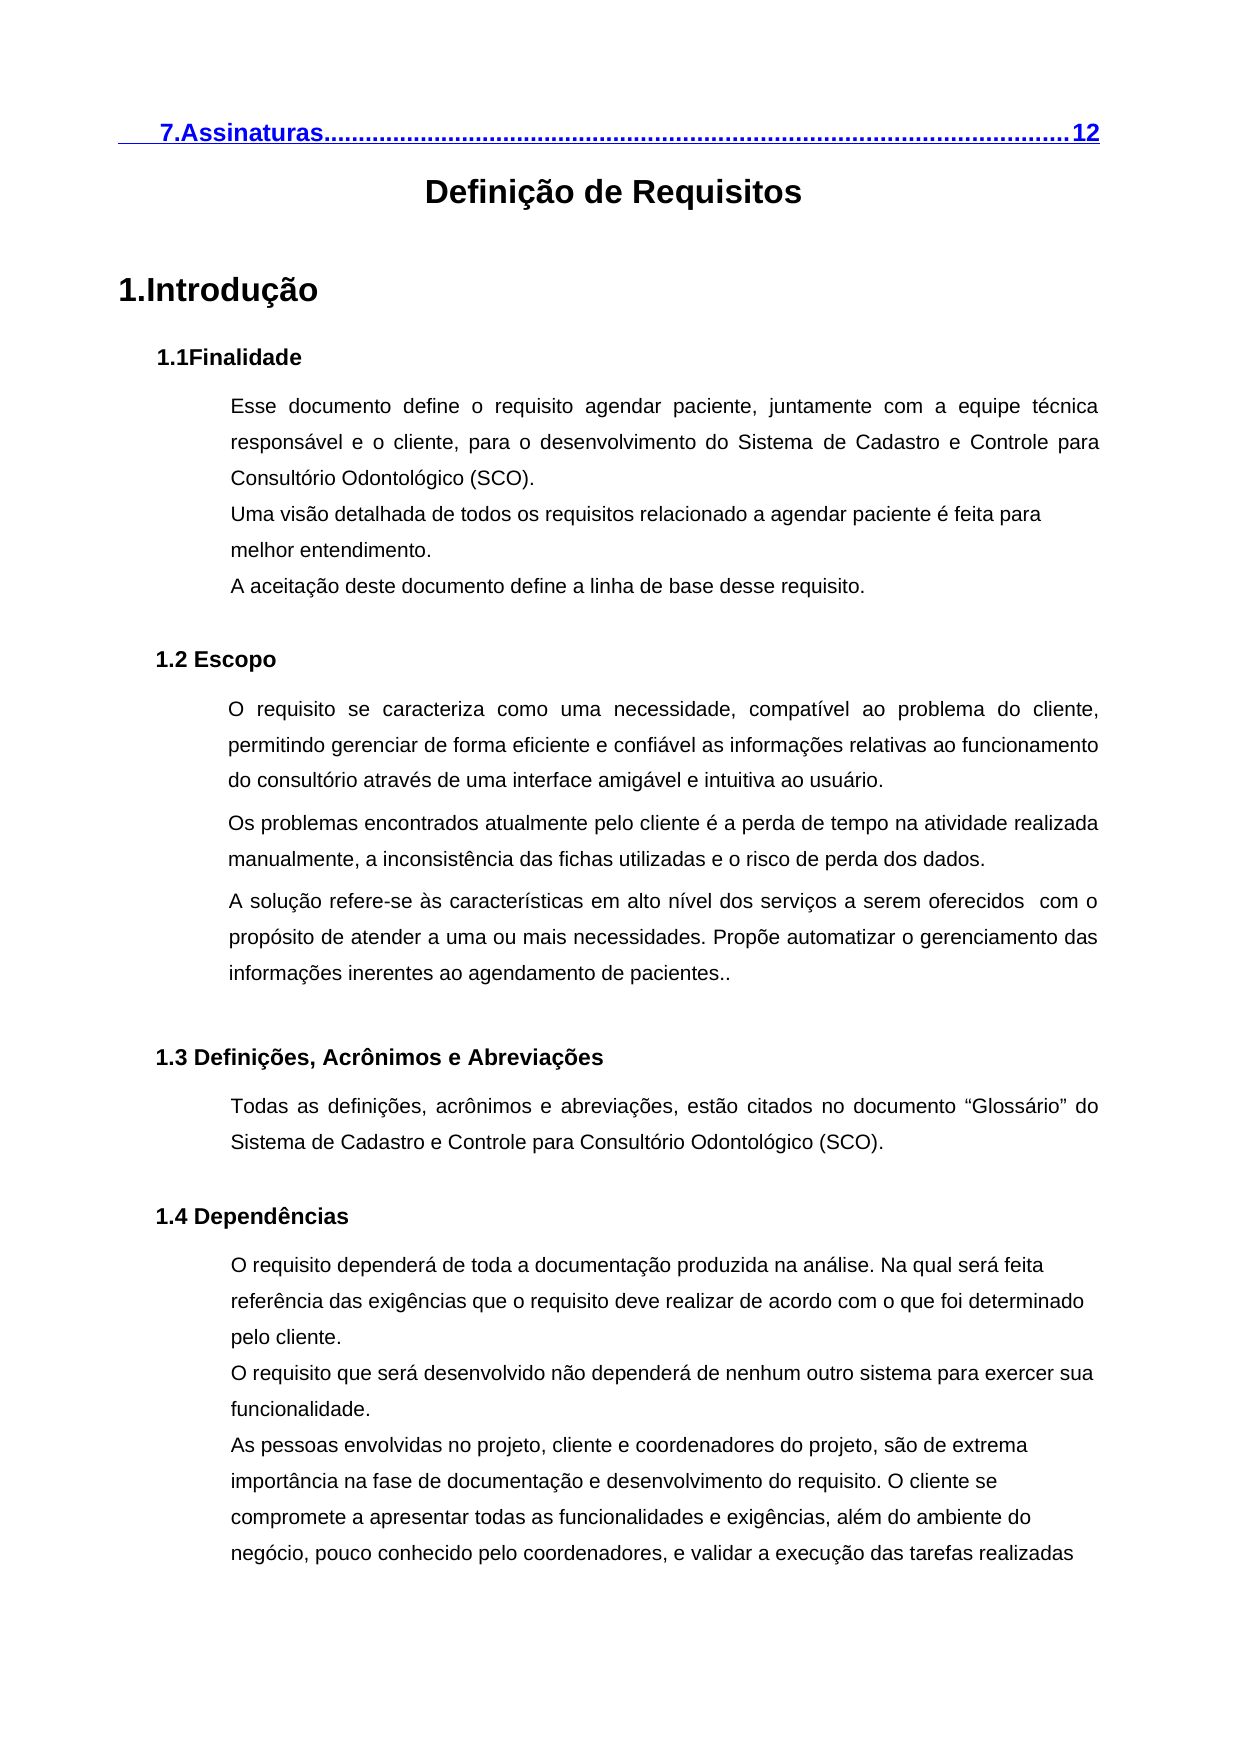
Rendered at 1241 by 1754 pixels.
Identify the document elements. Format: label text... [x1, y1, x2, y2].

text As pessoas envolvidas no projeto, cliente e coordenadores do projeto, são de extrema importância na fase de documentação e desenvolvimento do requisito. O cliente se compromete a apresentar todas as funcionalidades e exigências, além do ambiente do negócio, pouco conhecido pelo coordenadores, e validar a execução das tarefas realizadas [231, 1433, 1100, 1564]
text Todas as definições, acrônimos e abreviações, estão citados no documento “Glossário” do Sistema de Cadastro e Controle para Consultório Odontológico (SCO). [230, 1094, 1100, 1154]
subtitle Introdução [118, 270, 1100, 309]
text O requisito que será desenvolvido não dependerá de nenhum outro sistema para exercer sua funcionalidade. [231, 1361, 1100, 1421]
subtitle Definição de Requisitos [118, 172, 1100, 210]
subtitle Definições, Acrônimos e Abreviações [155, 1044, 1100, 1070]
text A aceitação deste documento define a linha de base desse requisito. [230, 574, 1100, 598]
subtitle Finalidade [157, 344, 1100, 370]
text 7.Assinaturas 12 [118, 118, 1100, 143]
subtitle Dependências [155, 1203, 1100, 1229]
text Esse documento define o requisito agendar paciente, juntamente com a equipe técnica responsável e o cliente, para o desenvolvimento do Sistema de Cadastro e Controle para Consultório Odontológico (SCO). [230, 394, 1100, 490]
text O requisito dependerá de toda a documentação produzida na análise. Na qual será feita referência das exigências que o requisito deve realizar de acordo com o que foi determinado pelo cliente. [231, 1253, 1100, 1349]
subtitle Escopo [155, 646, 1100, 672]
text A solução refere-se às características em alto nível dos serviços a serem oferecidos com o propósito de atender a uma ou mais necessidades. Propõe automatizar o gerenciamento das informações inerentes ao agendamento de pacientes.. [229, 889, 1100, 984]
text Uma visão detalhada de todos os requisitos relacionado a agendar paciente é feita para melhor entendimento. [230, 502, 1100, 562]
text Os problemas encontrados atualmente pelo cliente é a perda de tempo na atividade realizada manualmente, a inconsistência das fichas utilizadas e o risco de perda dos dados. [228, 811, 1100, 870]
text O requisito se caracteriza como uma necessidade, compatível ao problema do cliente, permitindo gerenciar de forma eficiente e confiável as informações relativas ao funcionamento do consultório através de uma interface amigável e intuitiva ao usuário. [228, 696, 1100, 792]
